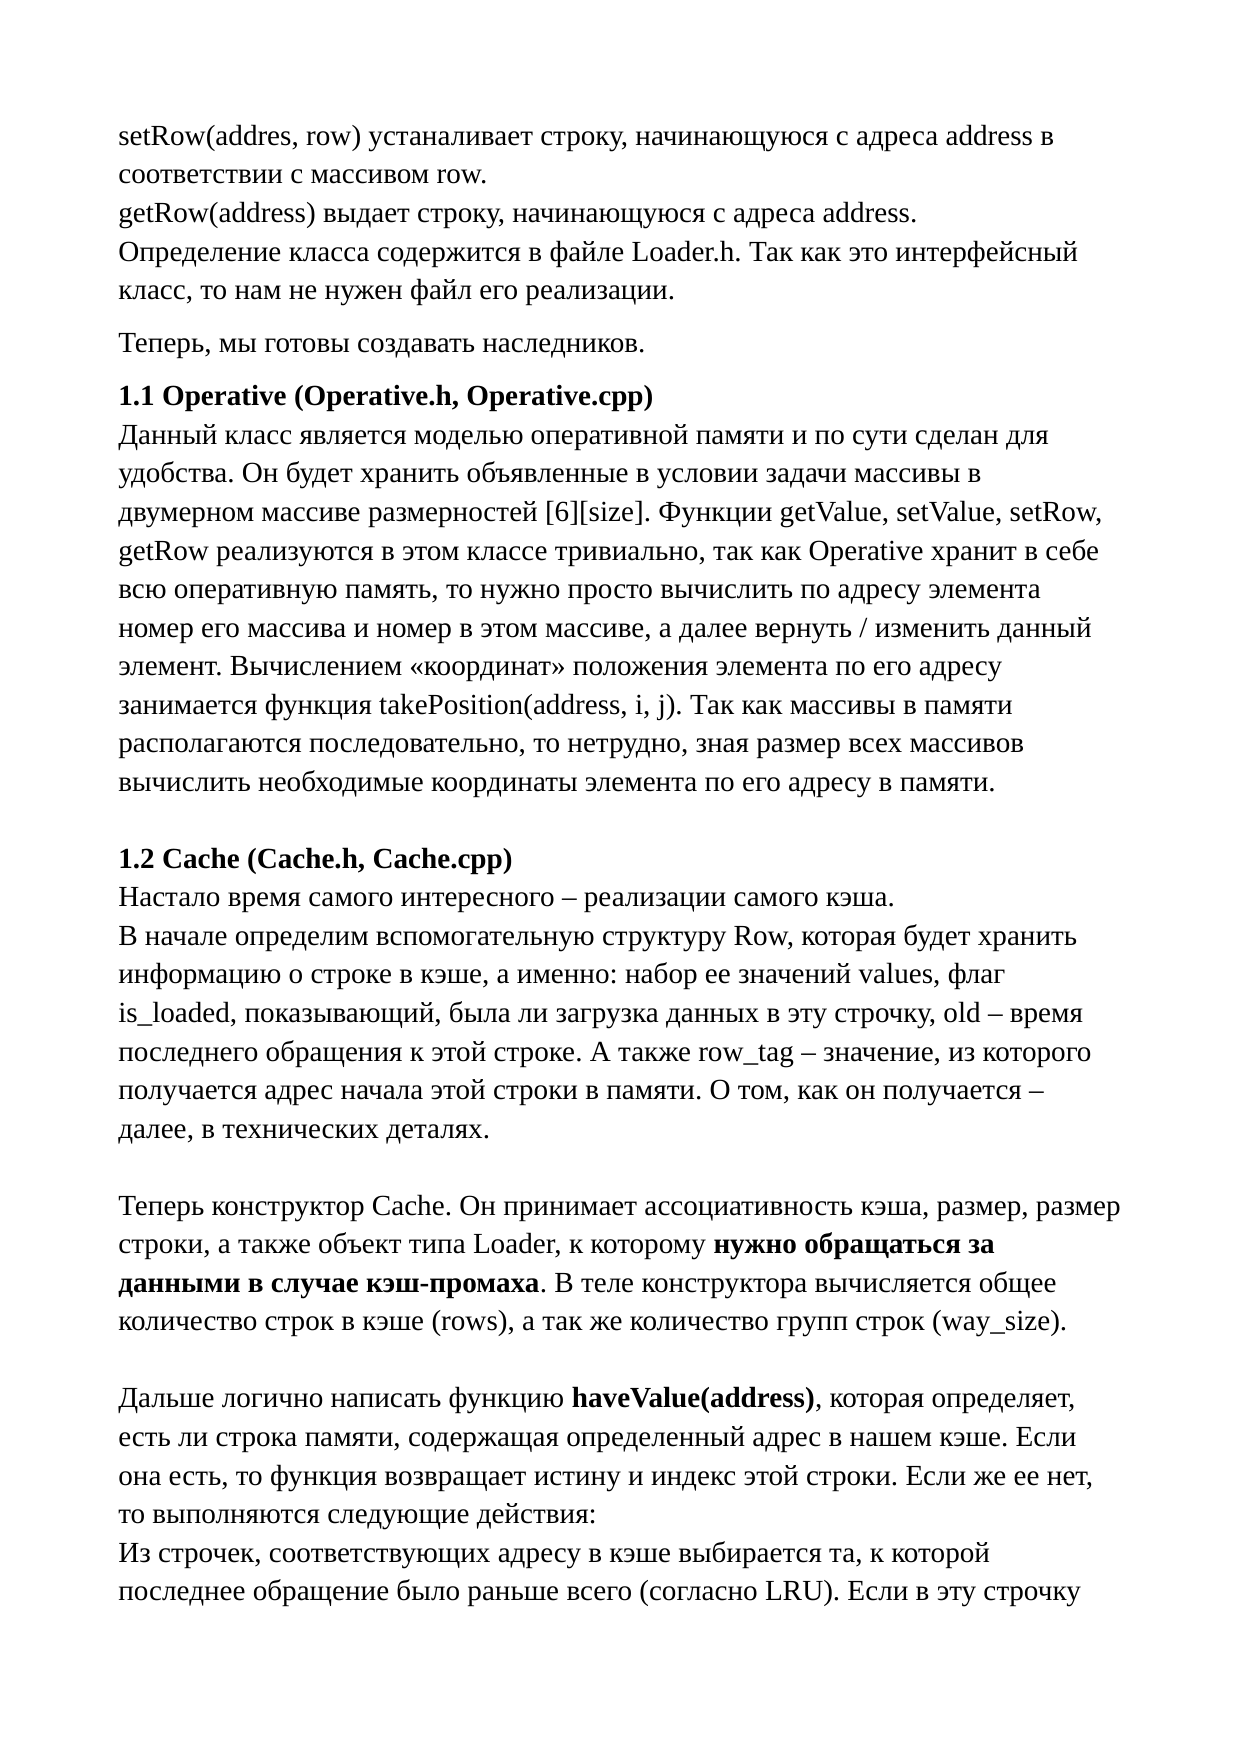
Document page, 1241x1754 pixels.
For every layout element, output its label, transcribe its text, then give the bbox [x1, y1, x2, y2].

text Теперь, мы готовы создавать наследников. [118, 325, 1122, 359]
text setRow(addres, row) устаналивает строку, начинающуюся с адреса address в соответствии с массивом row. getRow(address) выдает строку, начинающуюся с адреса address. Определение класса содержится в файле Loader.h. Так как это интерфейсный класс, то нам не нужен файл его реализации. [118, 118, 1122, 306]
text 1.1 Operative (Operative.h, Operative.cpp) Данный класс является моделью оперативной памяти и по сути сделан для удобства. Он будет хранить объявленные в условии задачи массивы в двумерном массиве размерностей [6][size]. Функции getValue, setValue, setRow, getRow реализуются в этом классе тривиально, так как Operative хранит в себе всю оперативную память, то нужно просто вычислить по адресу элемента номер его массива и номер в этом массиве, а далее вернуть / изменить данный элемент. Вычислением «координат» положения элемента по его адресу занимается функция takePosition(address, i, j). Так как массивы в памяти располагаются последовательно, то нетрудно, зная размер всех массивов вычислить необходимые координаты элемента по его адресу в памяти. 1.2 Cache (Cache.h, Cache.cpp) Настало время самого интересного – реализации самого кэша. В начале определим вспомогательную структуру Row, которая будет хранить информацию о строке в кэше, а именно: набор ее значений values, флаг is_loaded, показывающий, была ли загрузка данных в эту строчку, old – время последнего обращения к этой строке. А также row_tag – значение, из которого получается адрес начала этой строки в памяти. О том, как он получается – далее, в технических деталях. Теперь конструктор Cache. Он принимает ассоциативность кэша, размер, размер строки, а также объект типа Loader, к которому нужно обращаться за данными в случае кэш-промаха. В теле конструктора вычисляется общее количество строк в кэше (rows), а так же количество групп строк (way_size). Дальше логично написать функцию haveValue(address), которая определяет, есть ли строка памяти, содержащая определенный адрес в нашем кэше. Если она есть, то функция возвращает истину и индекс этой строки. Если же ее нет, то выполняются следующие действия: Из строчек, соответствующих адресу в кэше выбирается та, к которой последнее обращение было раньше всего (согласно LRU). Если в эту строчку [118, 378, 1122, 1607]
